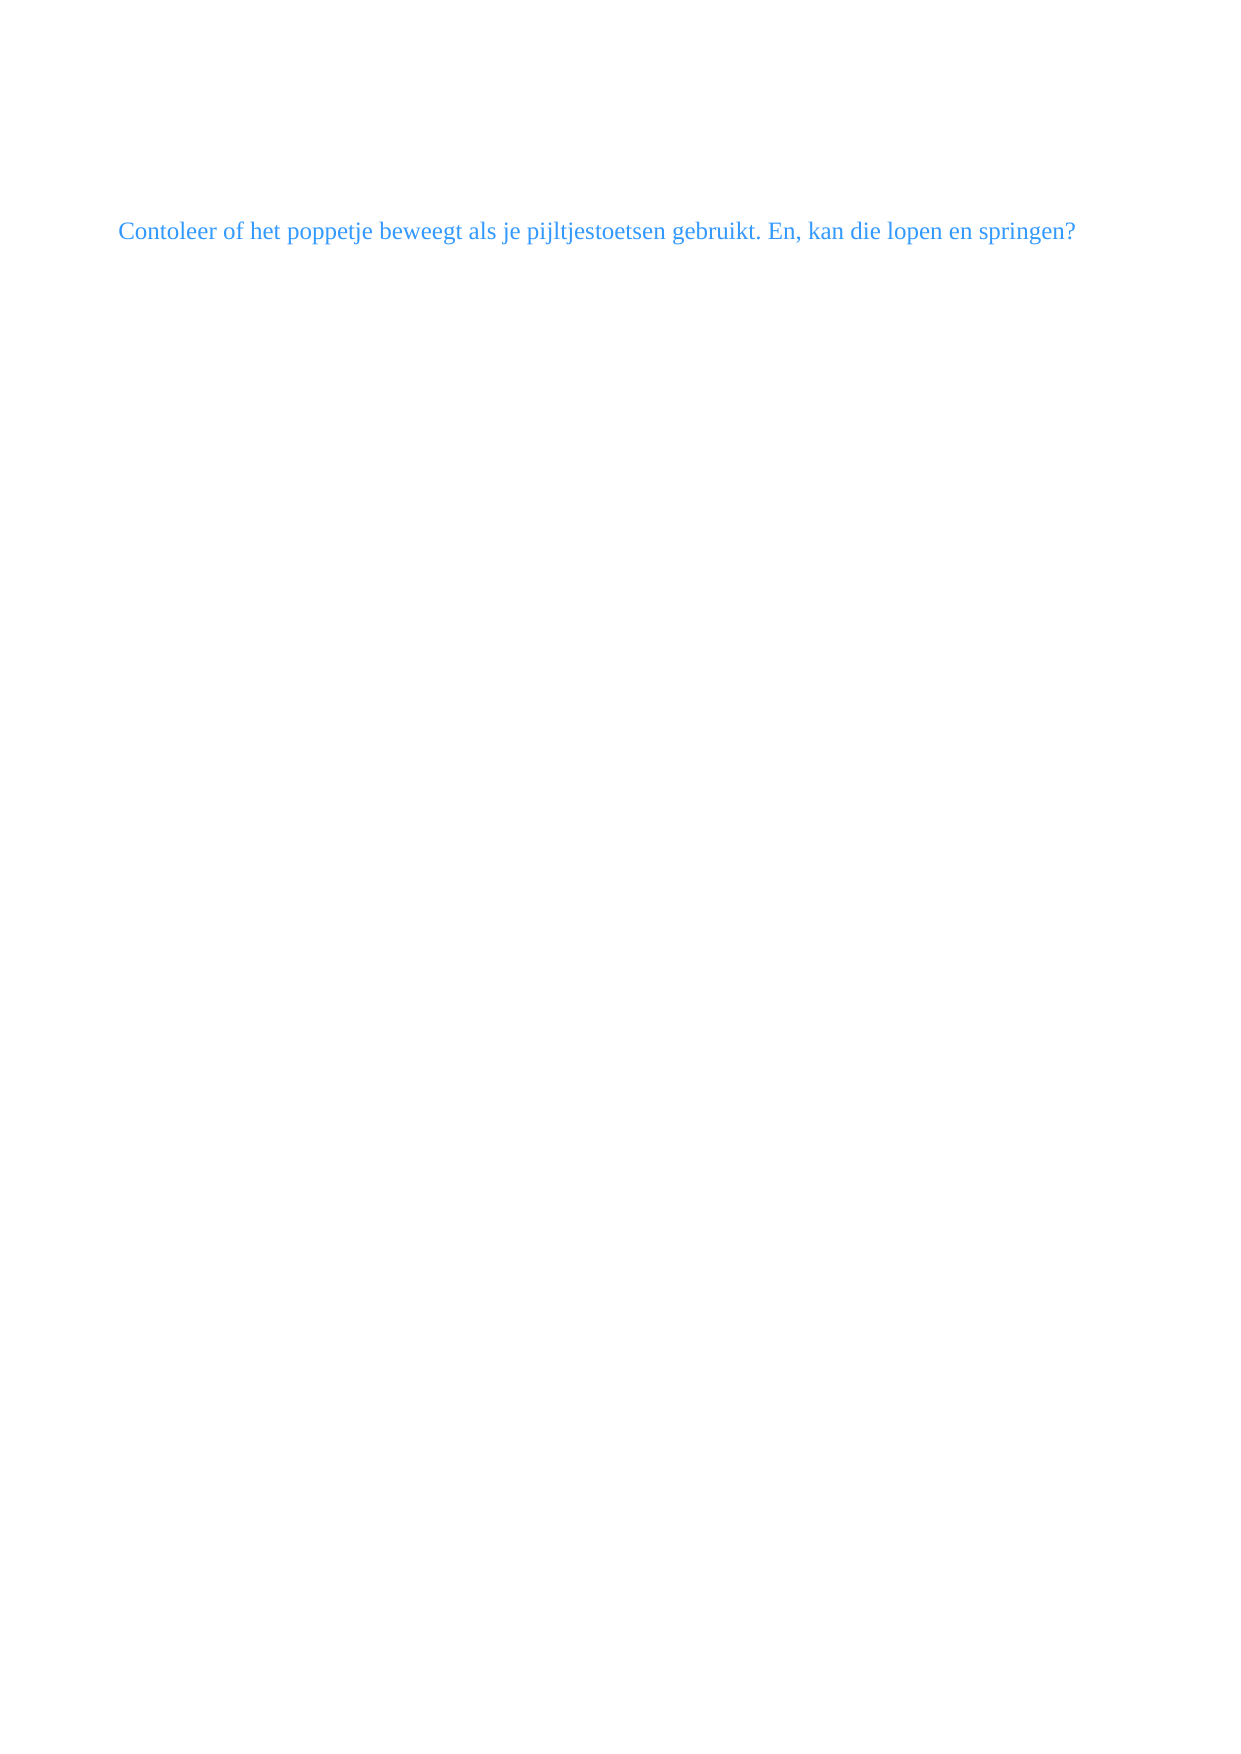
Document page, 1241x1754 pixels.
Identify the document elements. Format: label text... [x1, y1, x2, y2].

text Contoleer of het poppetje beweegt als je pijltjestoetsen gebruikt. En, kan die lopen en springen? [118, 216, 1122, 245]
